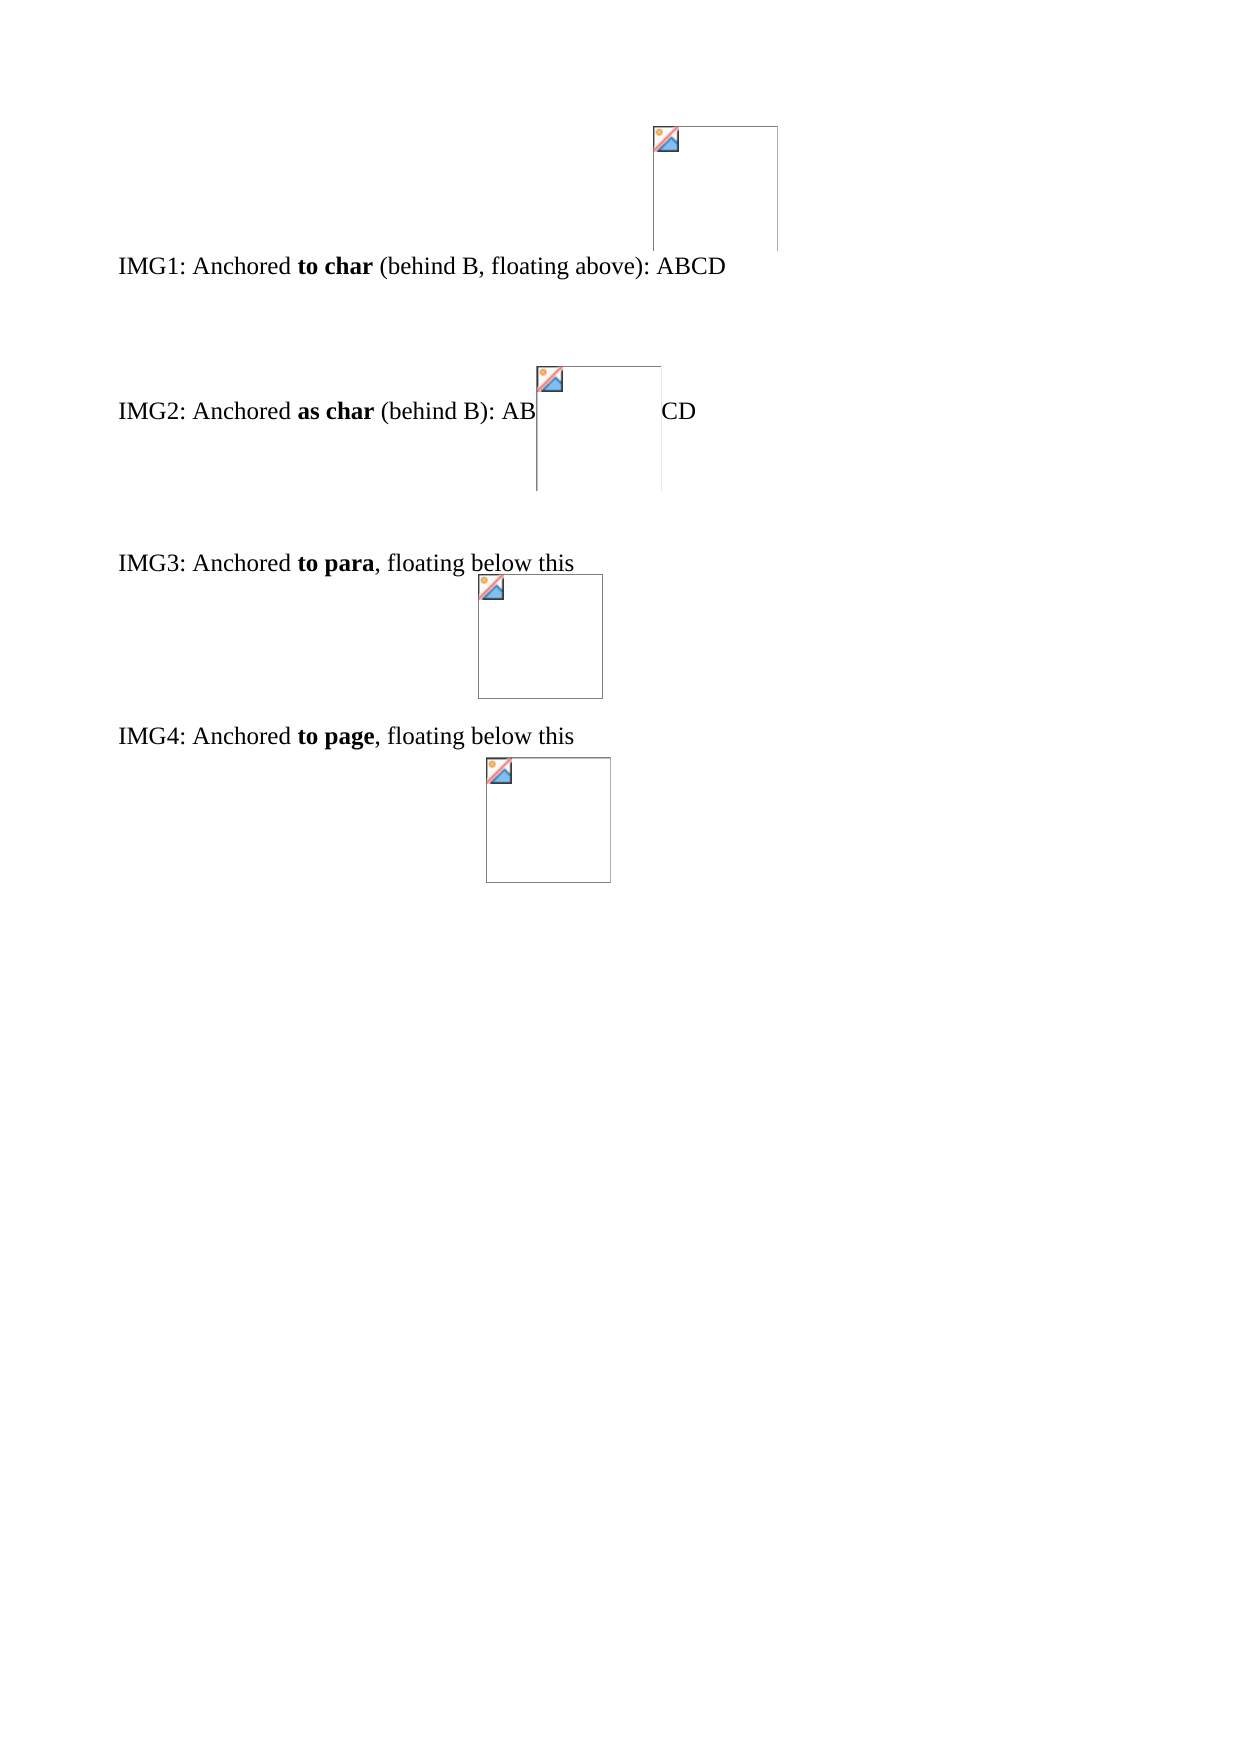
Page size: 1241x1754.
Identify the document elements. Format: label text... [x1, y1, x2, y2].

text IMG1: Anchored to char (behind B, floating above): ABCD [118, 118, 1122, 280]
text CD [662, 366, 1122, 491]
text IMG4: Anchored to page, floating below this [118, 721, 1122, 750]
text IMG2: Anchored as char (behind B): AB [118, 366, 536, 491]
text IMG3: Anchored to para, floating below this [118, 548, 1122, 577]
